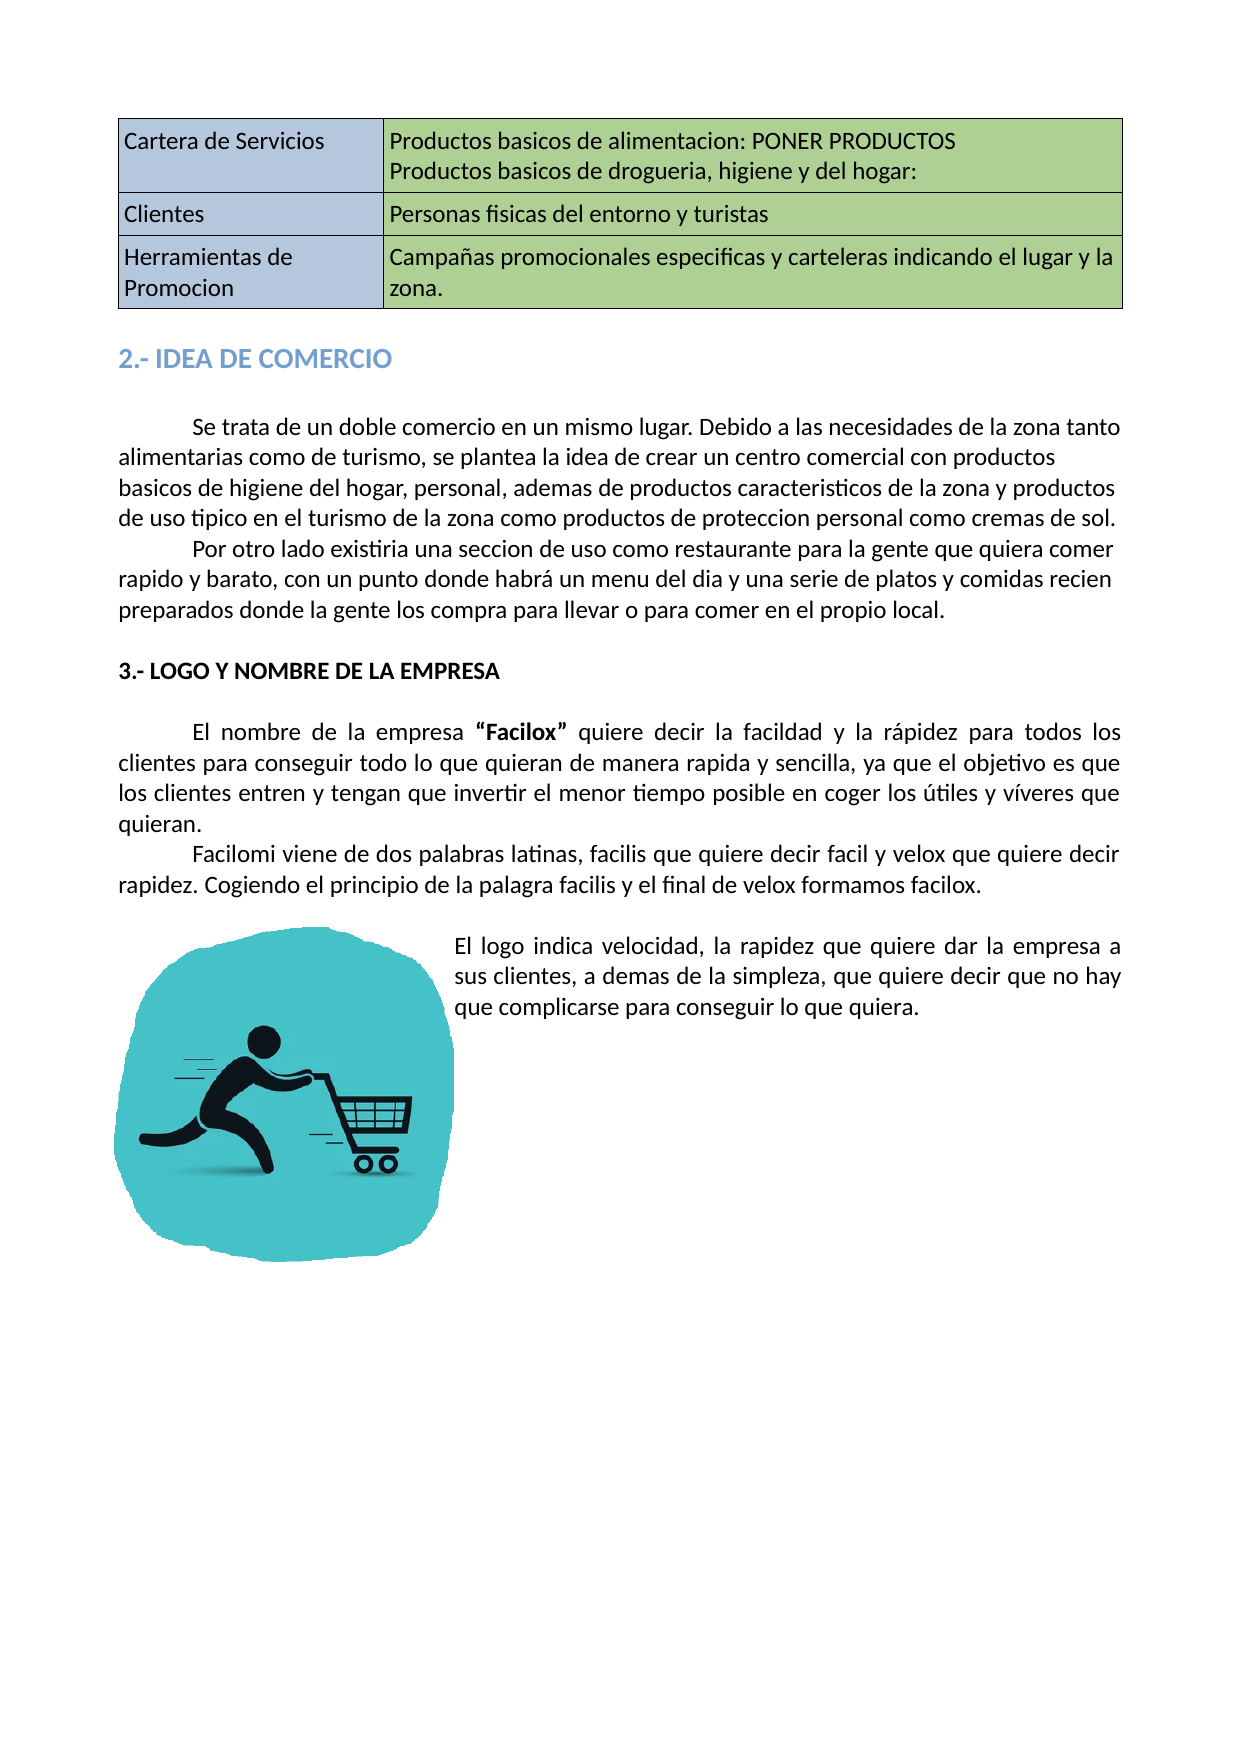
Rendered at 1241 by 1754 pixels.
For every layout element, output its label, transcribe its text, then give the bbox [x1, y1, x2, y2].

text Facilomi viene de dos palabras latinas, facilis que quiere decir facil y velox que quiere decir rapidez. Cogiendo el principio de la palagra facilis y el final de velox formamos facilox. [118, 838, 1122, 899]
table_cell Productos basicos de alimentacion: PONER PRODUCTOS Productos basicos de drogueria, higiene y del hogar: [384, 119, 1122, 192]
text Se trata de un doble comercio en un mismo lugar. Debido a las necesidades de la zona tanto alimentarias como de turismo, se plantea la idea de crear un centro comercial con productos basicos de higiene del hogar, personal, ademas de productos caracteristicos de la zona y productos de uso tipico en el turismo de la zona como productos de proteccion personal como cremas de sol. [118, 411, 1122, 533]
text 2.- IDEA DE COMERCIO [118, 340, 1122, 375]
table_cell Herramientas de Promocion [119, 236, 383, 308]
table_cell Cartera de Servicios [119, 119, 383, 192]
picture [113, 926, 454, 1262]
table_cell Personas fisicas del entorno y turistas [384, 193, 1122, 235]
table_cell Campañas promocionales especificas y carteleras indicando el lugar y la zona. [384, 236, 1122, 308]
text El nombre de la empresa “Facilox” quiere decir la facildad y la rápidez para todos los clientes para conseguir todo lo que quieran de manera rapida y sencilla, ya que el objetivo es que los clientes entren y tengan que invertir el menor tiempo posible en coger los útiles y víveres que quieran. [118, 716, 1122, 838]
text El logo indica velocidad, la rapidez que quiere dar la empresa a sus clientes, a demas de la simpleza, que quiere decir que no hay que complicarse para conseguir lo que quiera. [454, 930, 1122, 1021]
text Por otro lado existiria una seccion de uso como restaurante para la gente que quiera comer rapido y barato, con un punto donde habrá un menu del dia y una serie de platos y comidas recien preparados donde la gente los compra para llevar o para comer en el propio local. [118, 533, 1122, 625]
text 3.- LOGO Y NOMBRE DE LA EMPRESA [118, 655, 1122, 686]
table_cell Clientes [119, 193, 383, 235]
